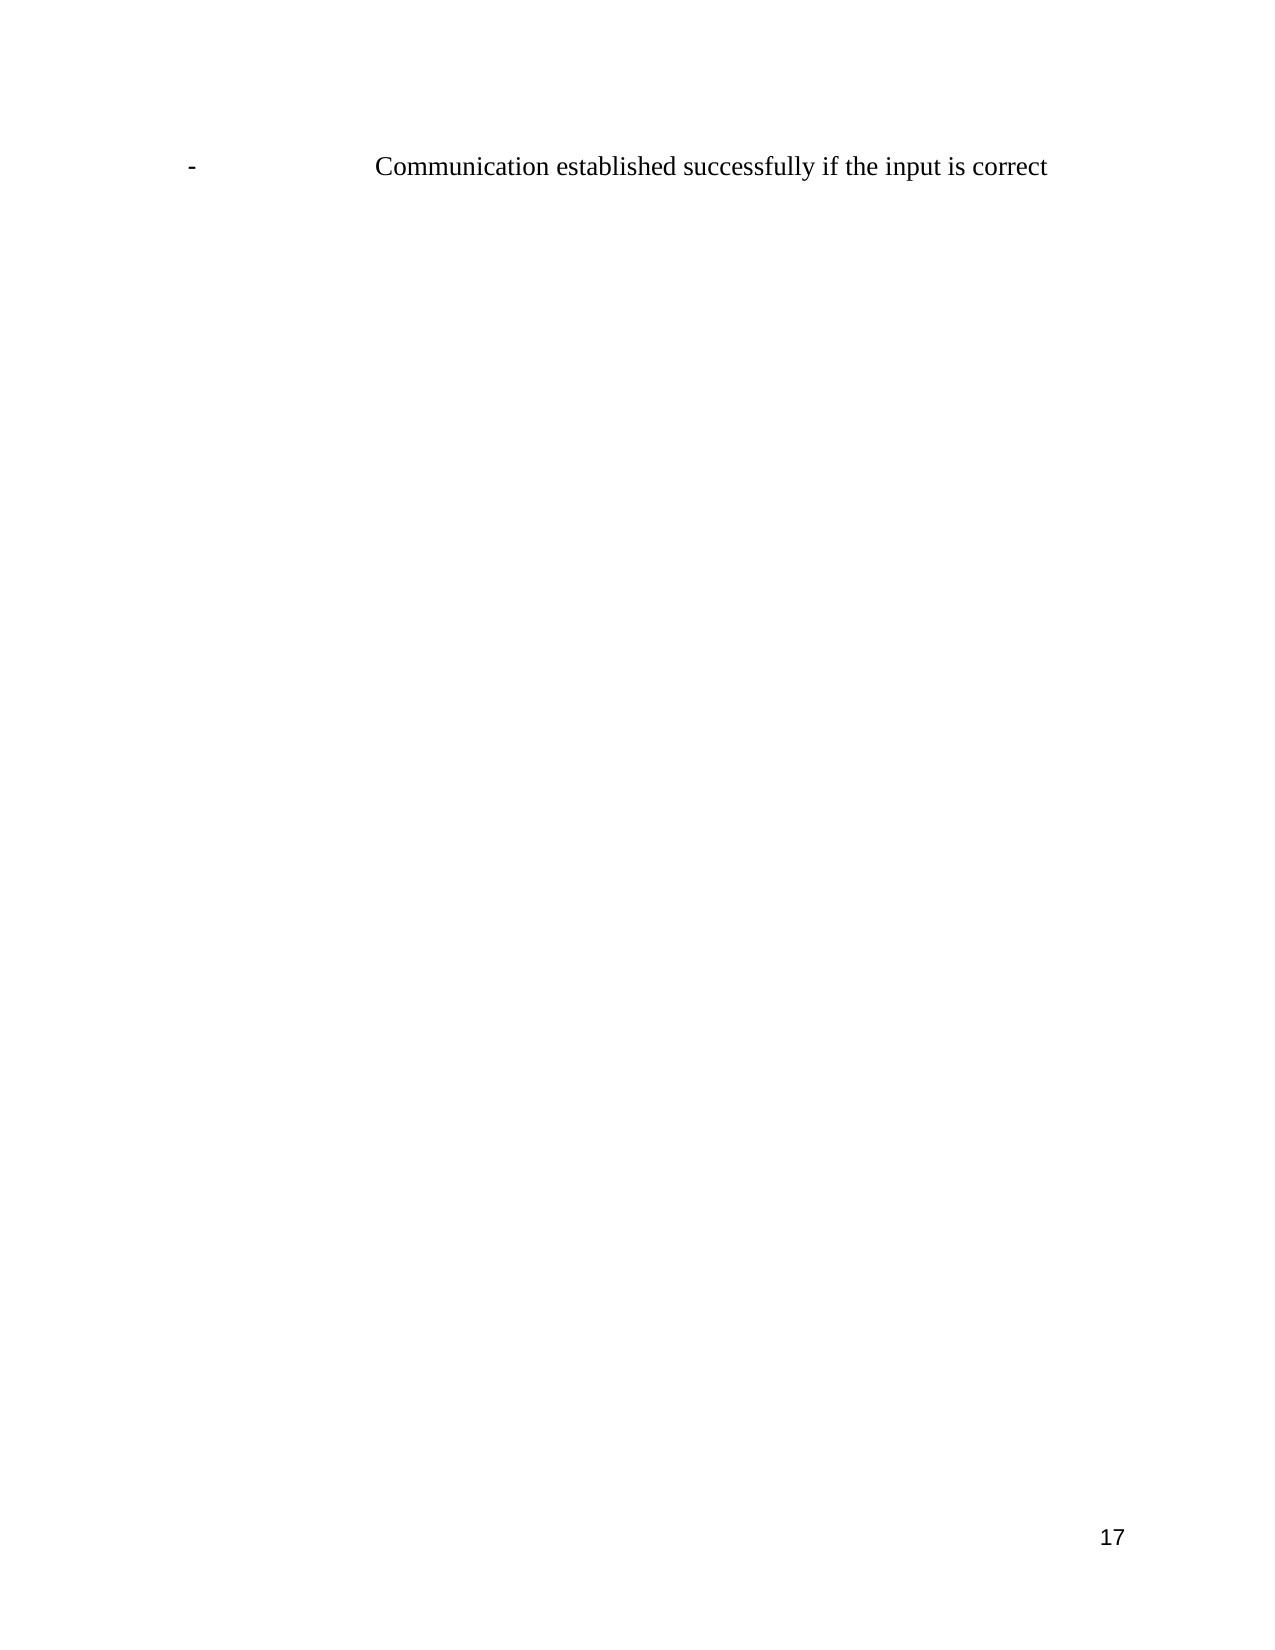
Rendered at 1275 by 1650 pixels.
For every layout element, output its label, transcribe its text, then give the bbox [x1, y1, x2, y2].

list Communication established successfully if the input is correct [187, 150, 1125, 181]
